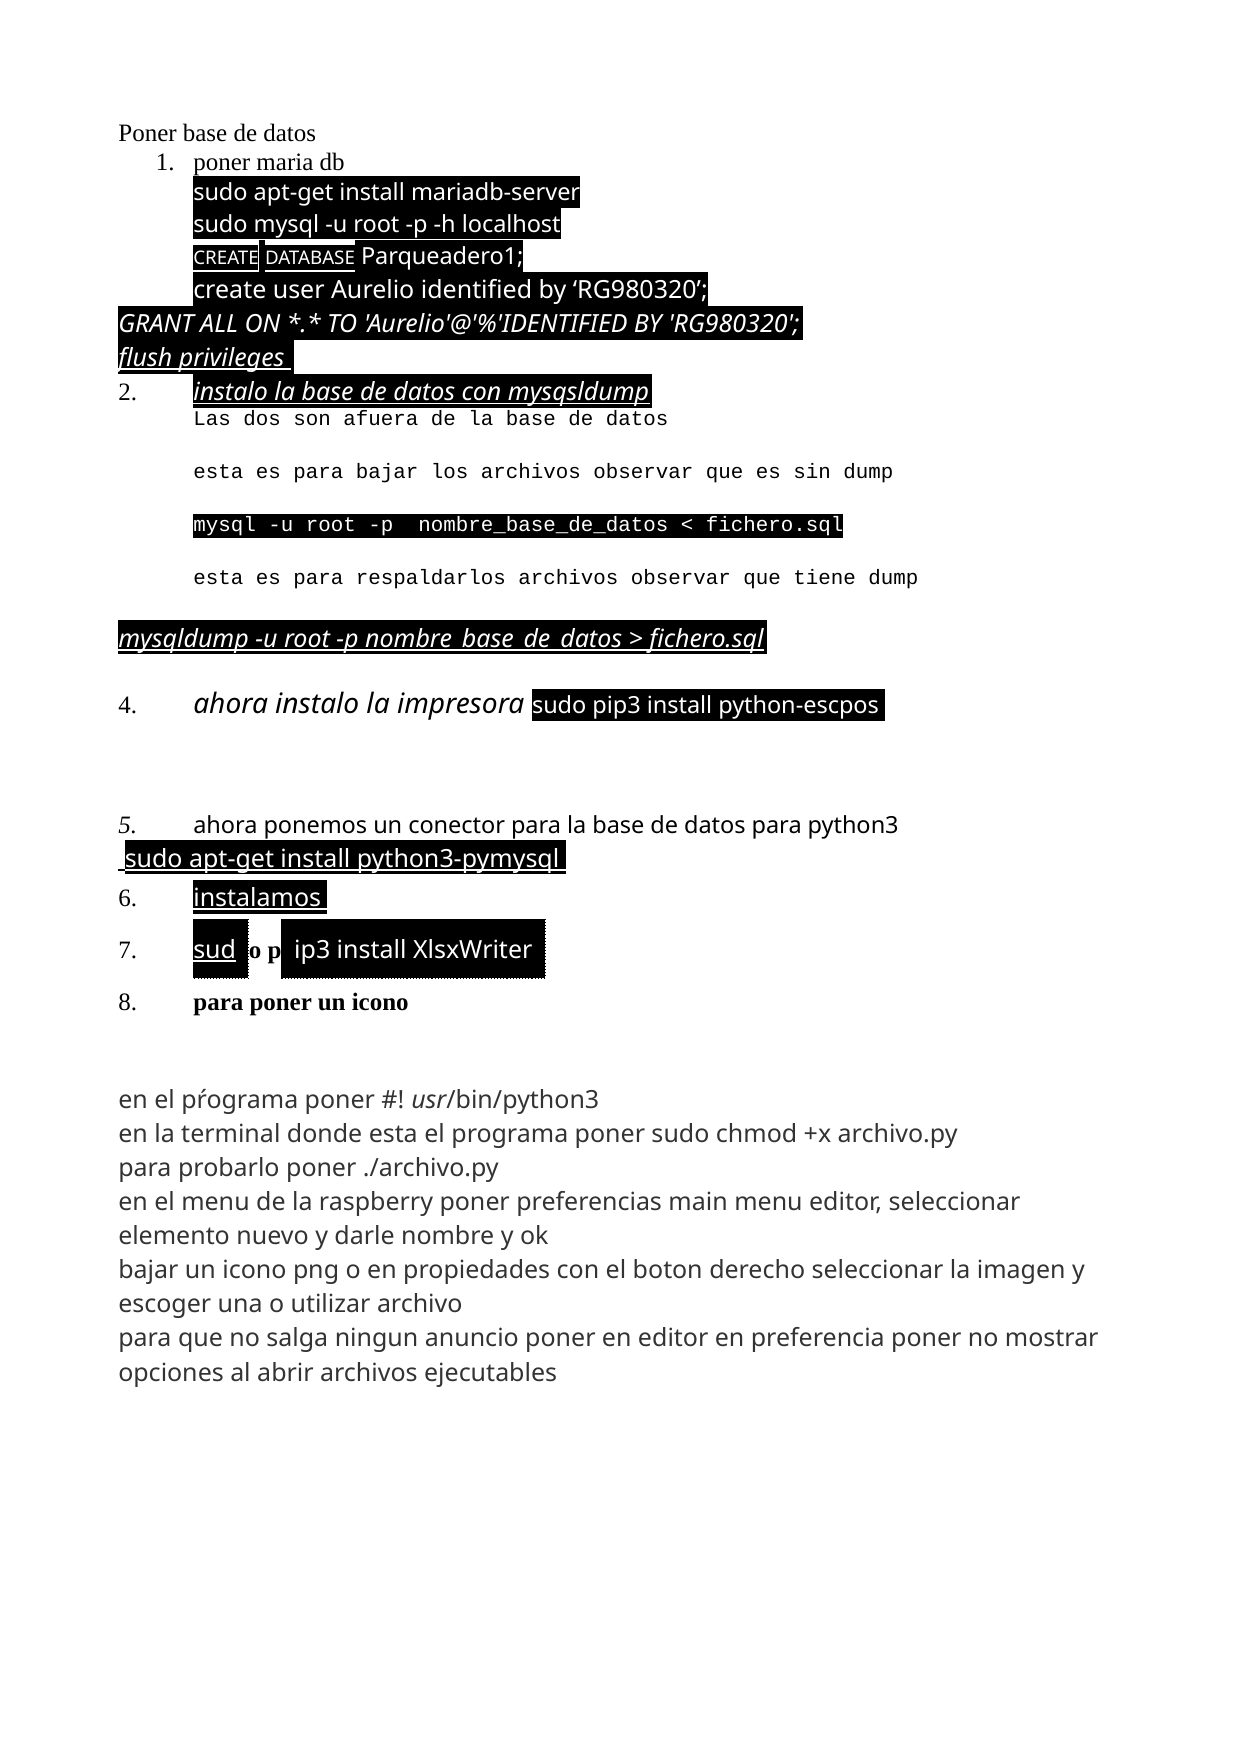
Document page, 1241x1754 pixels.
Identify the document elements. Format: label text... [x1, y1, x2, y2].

list poner maria db [156, 147, 1122, 176]
text Poner base de datos [118, 118, 1122, 147]
text en el menu de la raspberry poner preferencias main menu editor, seleccionar elemento nuevo y darle nombre y ok [118, 1184, 1122, 1252]
list ahora instalo la impresora sudo pip3 install python-escpos [118, 684, 1122, 722]
text en la terminal donde esta el programa poner sudo chmod +x archivo.py [118, 1116, 1122, 1150]
list mysql -u root -p nombre_base_de_datos < fichero.sql [156, 514, 1122, 538]
list instalamos [118, 879, 1122, 914]
list Las dos son afuera de la base de datos [156, 408, 1122, 431]
list instalo la base de datos con mysqsldump [118, 374, 1122, 408]
text para probarlo poner ./archivo.py [118, 1150, 1122, 1184]
list sudo apt-get install python3-pymysql [118, 840, 1122, 874]
list ahora ponemos un conector para la base de datos para python3 [118, 808, 1122, 840]
text bajar un icono png o en propiedades con el boton derecho seleccionar la imagen y escoger una o utilizar archivo [118, 1252, 1122, 1320]
text en el pŕograma poner #! usr/bin/python3 [118, 1082, 1122, 1116]
list sudo pip3 install XlsxWriter [118, 919, 1122, 978]
list flush privileges [118, 340, 1122, 374]
list sudo apt-get install mariadb-server [156, 176, 1122, 208]
list para poner un icono [118, 987, 1122, 1049]
list mysqldump -u root -p nombre_base_de_datos > fichero.sql [118, 620, 1122, 654]
text para que no salga ningun anuncio poner en editor en preferencia poner no mostrar opciones al abrir archivos ejecutables [118, 1320, 1122, 1388]
list sudo mysql -u root -p -h localhost [156, 208, 1122, 239]
list esta es para respaldarlos archivos observar que tiene dump [156, 567, 1122, 591]
list GRANT ALL ON *.* TO 'Aurelio'@'%'IDENTIFIED BY 'RG980320'; [118, 306, 1122, 340]
list esta es para bajar los archivos observar que es sin dump [156, 461, 1122, 484]
list CREATE DATABASE Parqueadero1; [156, 239, 1122, 272]
list create user Aurelio identified by ‘RG980320’; [156, 272, 1122, 306]
